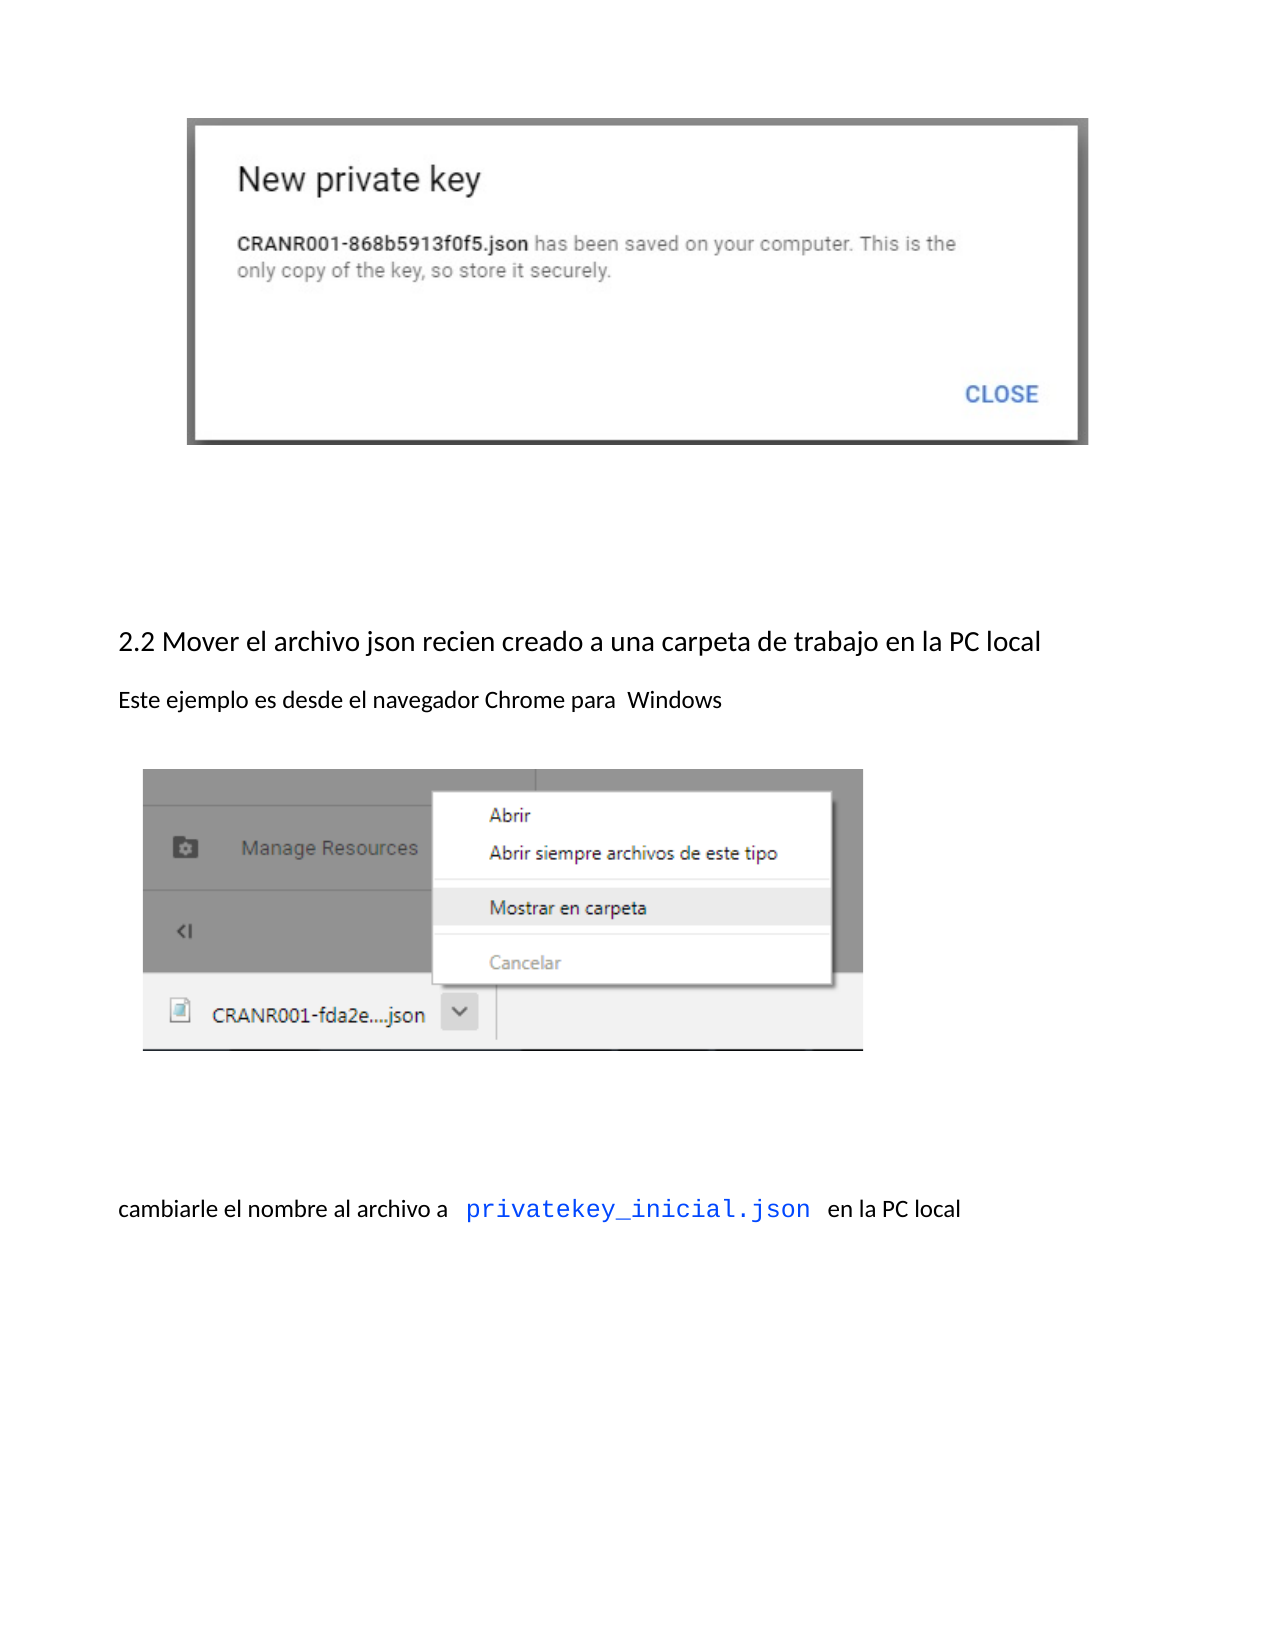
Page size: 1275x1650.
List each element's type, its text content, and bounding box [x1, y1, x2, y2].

picture [186, 118, 1089, 445]
text cambiarle el nombre al archivo a privatekey_inicial.json en la PC local [118, 1193, 1157, 1225]
list 2.2 Mover el archivo json recien creado a una carpeta de trabajo en la PC local [81, 623, 1157, 658]
text Este ejemplo es desde el navegador Chrome para Windows [118, 684, 1157, 714]
picture [142, 769, 864, 1051]
